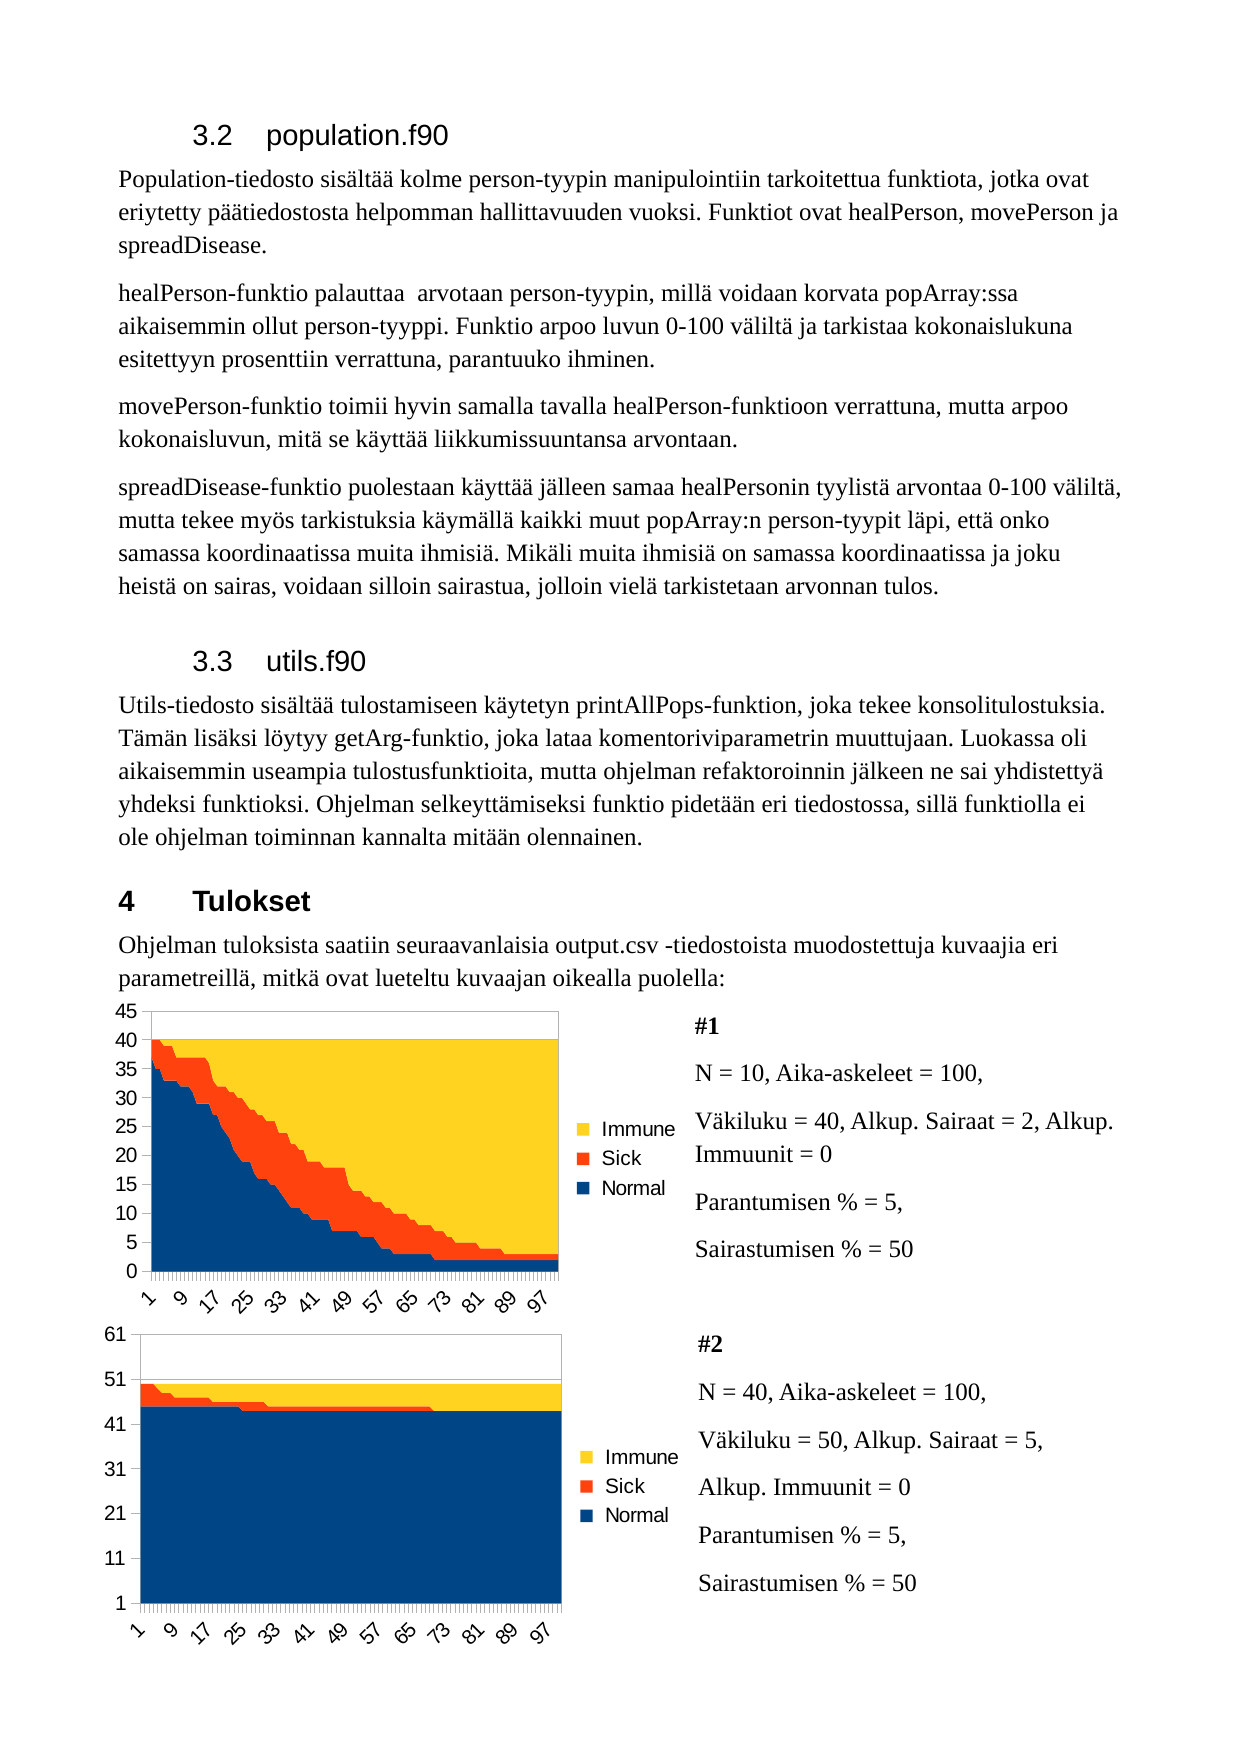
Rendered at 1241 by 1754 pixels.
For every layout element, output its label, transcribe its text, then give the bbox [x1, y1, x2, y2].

text #2 [698, 1329, 1122, 1358]
text Parantumisen % = 5, [698, 1520, 1122, 1549]
text Population-tiedosto sisältää kolme person-tyypin manipulointiin tarkoitettua funktiota, jotka ovat eriytetty päätiedostosta helpomman hallittavuuden vuoksi. Funktiot ovat healPerson, movePerson ja spreadDisease. [118, 164, 1122, 259]
text Utils-tiedosto sisältää tulostamiseen käytetyn printAllPops-funktion, joka tekee konsolitulostuksia. Tämän lisäksi löytyy getArg-funktio, joka lataa komentoriviparametrin muuttujaan. Luokassa oli aikaisemmin useampia tulostusfunktioita, mutta ohjelman refaktoroinnin jälkeen ne sai yhdistettyä yhdeksi funktioksi. Ohjelman selkeyttämiseksi funktio pidetään eri tiedostossa, sillä funktiolla ei ole ohjelman toiminnan kannalta mitään olennainen. [118, 690, 1122, 851]
text healPerson-funktio palauttaa arvotaan person-tyypin, millä voidaan korvata popArray:ssa aikaisemmin ollut person-tyyppi. Funktio arpoo luvun 0-100 väliltä ja tarkistaa kokonaislukuna esitettyyn prosenttiin verrattuna, parantuuko ihminen. [118, 278, 1122, 373]
text Ohjelman tuloksista saatiin seuraavanlaisia output.csv -tiedostoista muodostettuja kuvaajia eri parametreillä, mitkä ovat lueteltu kuvaajan oikealla puolella: [118, 930, 1122, 992]
text Väkiluku = 50, Alkup. Sairaat = 5, [698, 1425, 1122, 1453]
text Väkiluku = 40, Alkup. Sairaat = 2, Alkup. Immuunit = 0 [695, 1106, 1122, 1168]
text movePerson-funktio toimii hyvin samalla tavalla healPerson-funktioon verrattuna, mutta arpoo kokonaisluvun, mitä se käyttää liikkumissuuntansa arvontaan. [118, 391, 1122, 453]
text Sairastumisen % = 50 [695, 1234, 1122, 1263]
subtitle 4 Tulokset [118, 884, 1122, 918]
text #1 [695, 1011, 1122, 1040]
text spreadDisease-funktio puolestaan käyttää jälleen samaa healPersonin tyylistä arvontaa 0-100 väliltä, mutta tekee myös tarkistuksia käymällä kaikki muut popArray:n person-tyypit läpi, että onko samassa koordinaatissa muita ihmisiä. Mikäli muita ihmisiä on samassa koordinaatissa ja joku heistä on sairas, voidaan silloin sairastua, jolloin vielä tarkistetaan arvonnan tulos. [118, 472, 1122, 600]
text Parantumisen % = 5, [695, 1187, 1122, 1216]
subtitle 3.2 population.f90 [118, 118, 1122, 152]
text N = 10, Aika-askeleet = 100, [695, 1058, 1122, 1087]
text Alkup. Immuunit = 0 [698, 1472, 1122, 1501]
subtitle 3.3 utils.f90 [118, 644, 1122, 677]
text Sairastumisen % = 50 [698, 1568, 1122, 1596]
text N = 40, Aika-askeleet = 100, [698, 1377, 1122, 1406]
